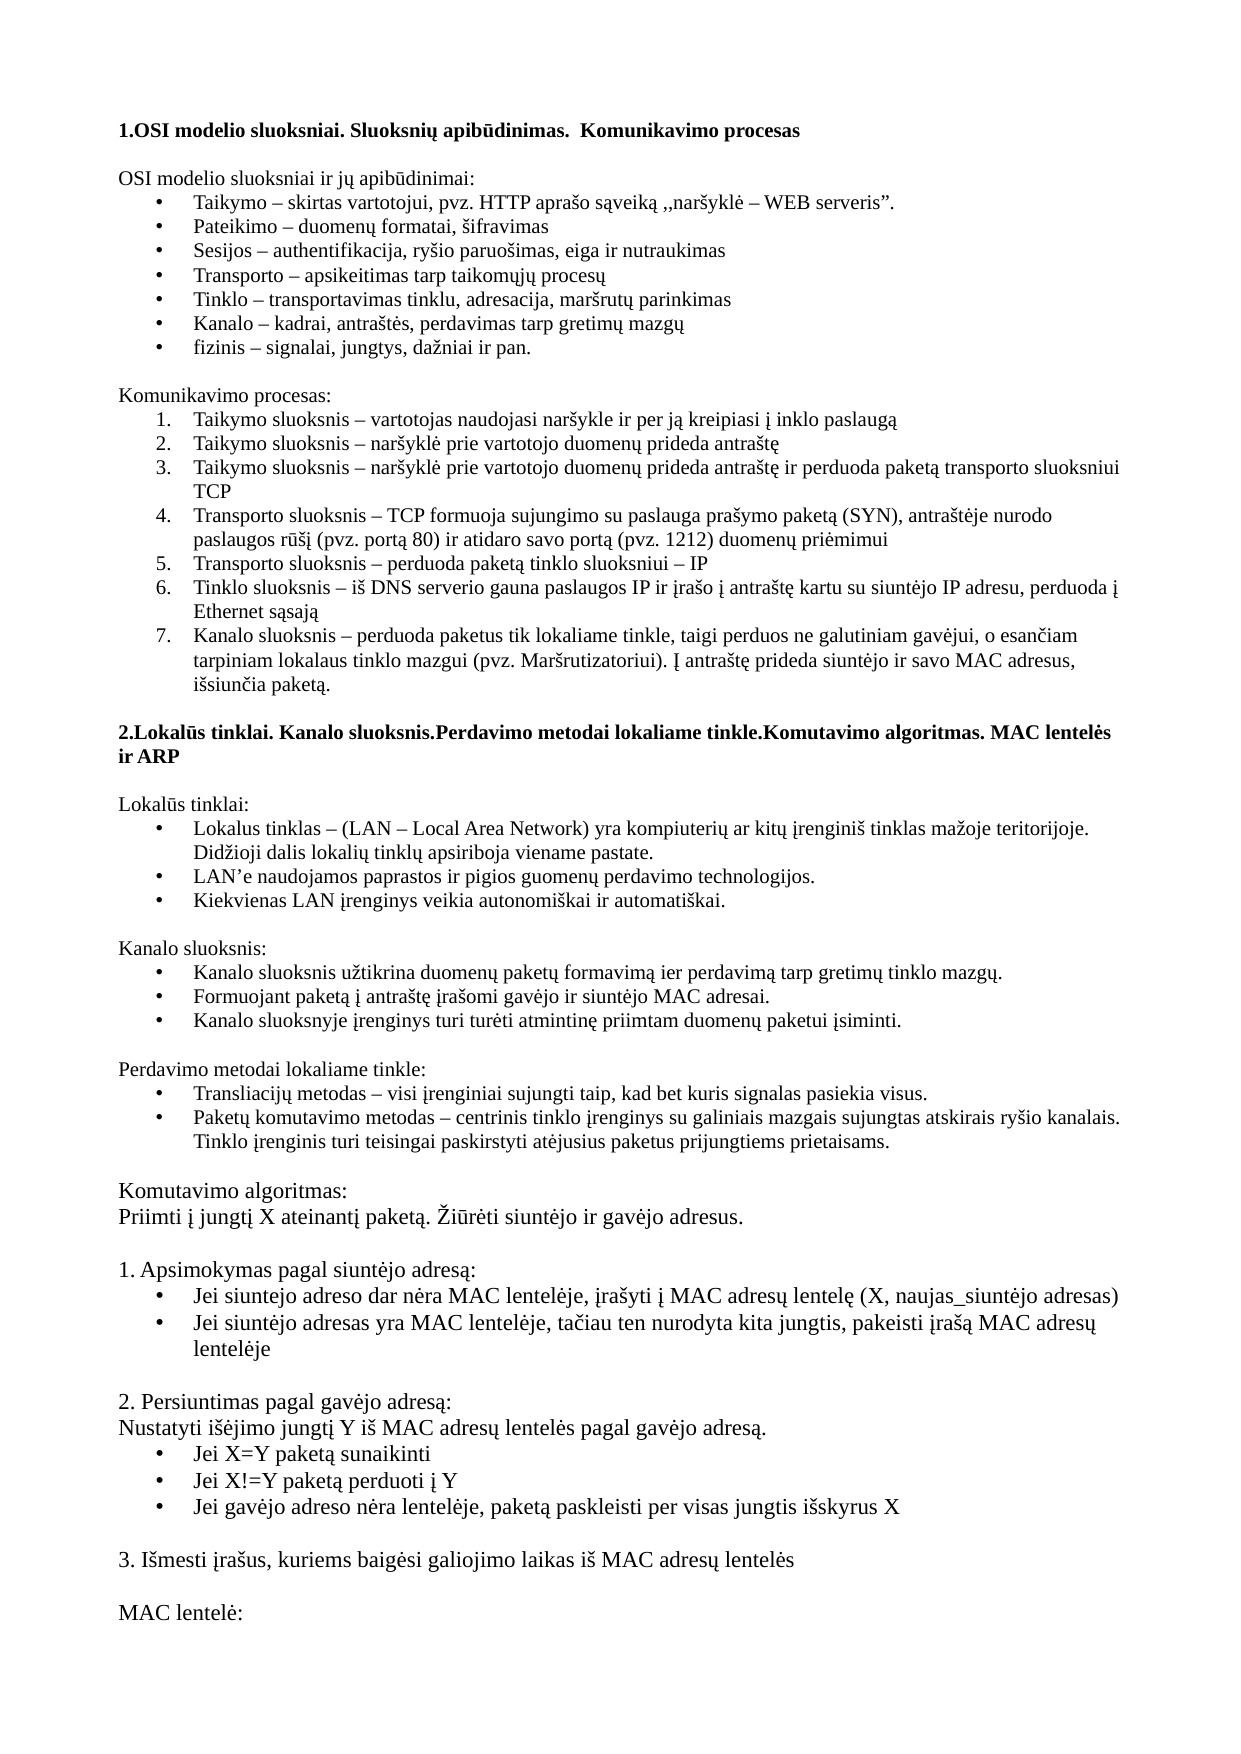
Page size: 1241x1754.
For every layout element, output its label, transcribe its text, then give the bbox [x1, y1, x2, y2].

list Taikymo – skirtas vartotojui, pvz. HTTP aprašo sąveiką ,,naršyklė – WEB serveris”. [156, 190, 1122, 214]
list Transporto sluoksnis – TCP formuoja sujungimo su paslauga prašymo paketą (SYN), antraštėje nurodo paslaugos rūšį (pvz. portą 80) ir atidaro savo portą (pvz. 1212) duomenų priėmimui [156, 503, 1122, 551]
text 2.Lokalūs tinklai. Kanalo sluoksnis.Perdavimo metodai lokaliame tinkle.Komutavimo algoritmas. MAC lentelės ir ARP [118, 720, 1122, 768]
list fizinis – signalai, jungtys, dažniai ir pan. [156, 335, 1122, 359]
text 2. Persiuntimas pagal gavėjo adresą: [118, 1388, 1122, 1414]
text Nustatyti išėjimo jungtį Y iš MAC adresų lentelės pagal gavėjo adresą. [118, 1414, 1122, 1440]
list Transliacijų metodas – visi įrenginiai sujungti taip, kad bet kuris signalas pasiekia visus. [156, 1081, 1122, 1105]
list Pateikimo – duomenų formatai, šifravimas [156, 214, 1122, 238]
list Taikymo sluoksnis – naršyklė prie vartotojo duomenų prideda antraštę ir perduoda paketą transporto sluoksniui TCP [156, 455, 1122, 503]
list Kanalo sluoksnis užtikrina duomenų paketų formavimą ier perdavimą tarp gretimų tinklo mazgų. [156, 960, 1122, 984]
list Paketų komutavimo metodas – centrinis tinklo įrenginys su galiniais mazgais sujungtas atskirais ryšio kanalais. Tinklo įrenginis turi teisingai paskirstyti atėjusius paketus prijungtiems prietaisams. [156, 1105, 1122, 1153]
list Taikymo sluoksnis – naršyklė prie vartotojo duomenų prideda antraštę [156, 431, 1122, 455]
text Lokalūs tinklai: [118, 792, 1122, 816]
list Transporto sluoksnis – perduoda paketą tinklo sluoksniui – IP [156, 551, 1122, 575]
list Sesijos – authentifikacija, ryšio paruošimas, eiga ir nutraukimas [156, 238, 1122, 262]
list Jei siuntejo adreso dar nėra MAC lentelėje, įrašyti į MAC adresų lentelę (X, naujas_siuntėjo adresas) [156, 1282, 1122, 1309]
list Lokalus tinklas – (LAN – Local Area Network) yra kompiuterių ar kitų įrenginiš tinklas mažoje teritorijoje. Didžioji dalis lokalių tinklų apsiriboja viename pastate. [156, 816, 1122, 864]
text MAC lentelė: [118, 1598, 1122, 1625]
list Tinklo sluoksnis – iš DNS serverio gauna paslaugos IP ir įrašo į antraštę kartu su siuntėjo IP adresu, perduoda į Ethernet sąsają [156, 575, 1122, 623]
text OSI modelio sluoksniai ir jų apibūdinimai: [118, 166, 1122, 190]
list Kanalo sluoksnyje įrenginys turi turėti atmintinę priimtam duomenų paketui įsiminti. [156, 1008, 1122, 1032]
list Kanalo sluoksnis – perduoda paketus tik lokaliame tinkle, taigi perduos ne galutiniam gavėjui, o esančiam tarpiniam lokalaus tinklo mazgui (pvz. Maršrutizatoriui). Į antraštę prideda siuntėjo ir savo MAC adresus, išsiunčia paketą. [156, 623, 1122, 696]
list LAN’e naudojamos paprastos ir pigios guomenų perdavimo technologijos. [156, 864, 1122, 888]
text Perdavimo metodai lokaliame tinkle: [118, 1057, 1122, 1081]
list Tinklo – transportavimas tinklu, adresacija, maršrutų parinkimas [156, 287, 1122, 311]
list Taikymo sluoksnis – vartotojas naudojasi naršykle ir per ją kreipiasi į inklo paslaugą [156, 407, 1122, 431]
list Jei X=Y paketą sunaikinti [156, 1440, 1122, 1467]
text 3. Išmesti įrašus, kuriems baigėsi galiojimo laikas iš MAC adresų lentelės [118, 1546, 1122, 1572]
text Kanalo sluoksnis: [118, 936, 1122, 960]
text 1.OSI modelio sluoksniai. Sluoksnių apibūdinimas. Komunikavimo procesas [118, 118, 1122, 142]
list Kanalo – kadrai, antraštės, perdavimas tarp gretimų mazgų [156, 311, 1122, 335]
list Formuojant paketą į antraštę įrašomi gavėjo ir siuntėjo MAC adresai. [156, 984, 1122, 1008]
text Priimti į jungtį X ateinantį paketą. Žiūrėti siuntėjo ir gavėjo adresus. [118, 1203, 1122, 1229]
list Transporto – apsikeitimas tarp taikomųjų procesų [156, 262, 1122, 287]
list Jei X!=Y paketą perduoti į Y [156, 1467, 1122, 1493]
text 1. Apsimokymas pagal siuntėjo adresą: [118, 1256, 1122, 1282]
text Komutavimo algoritmas: [118, 1177, 1122, 1203]
text Komunikavimo procesas: [118, 383, 1122, 407]
list Jei gavėjo adreso nėra lentelėje, paketą paskleisti per visas jungtis išskyrus X [156, 1493, 1122, 1519]
list Jei siuntėjo adresas yra MAC lentelėje, tačiau ten nurodyta kita jungtis, pakeisti įrašą MAC adresų lentelėje [156, 1309, 1122, 1361]
list Kiekvienas LAN įrenginys veikia autonomiškai ir automatiškai. [156, 888, 1122, 912]
